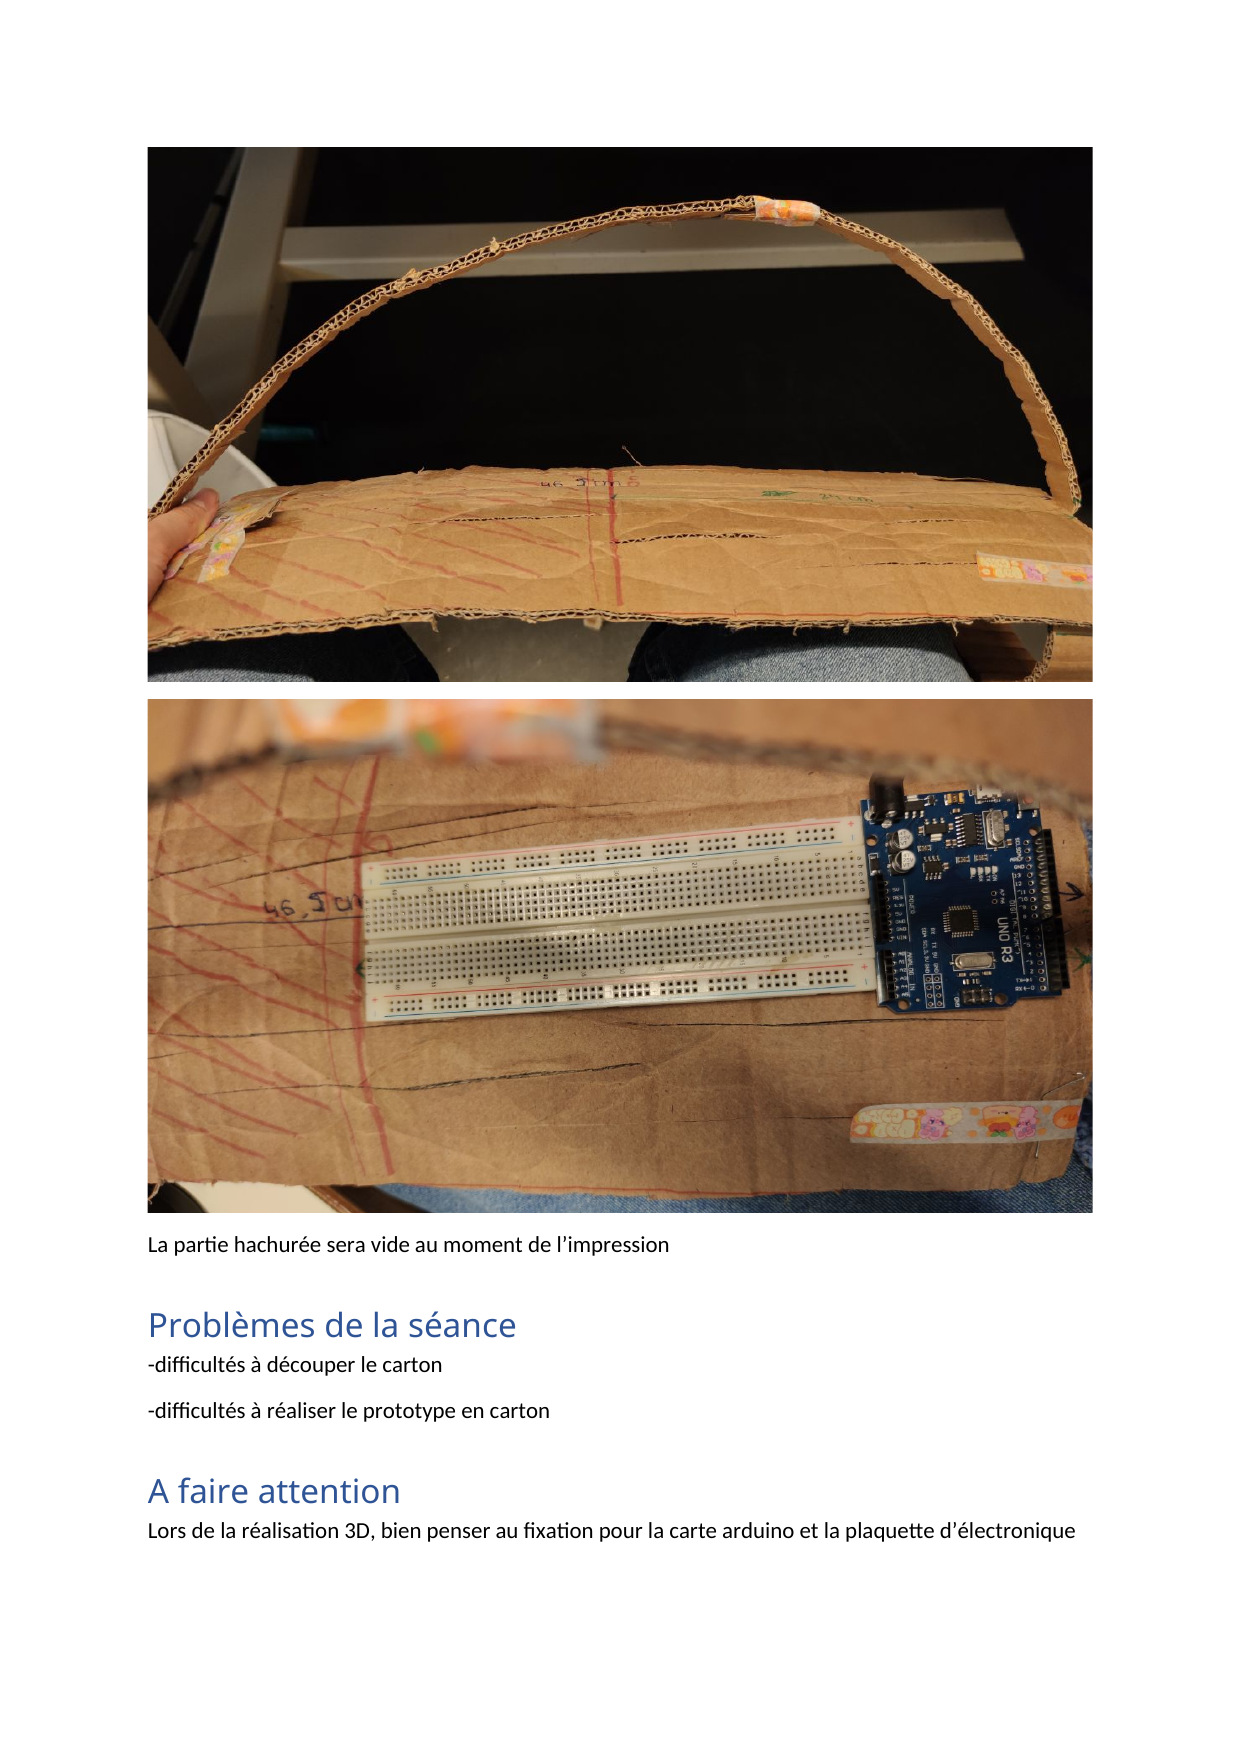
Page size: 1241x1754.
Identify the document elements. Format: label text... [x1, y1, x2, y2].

subtitle Problèmes de la séance [148, 1302, 1093, 1347]
text Lors de la réalisation 3D, bien penser au fixation pour la carte arduino et la plaquette d’électronique [148, 1516, 1093, 1544]
text -difficultés à découper le carton [148, 1350, 1093, 1378]
subtitle A faire attention [148, 1468, 1093, 1513]
text -difficultés à réaliser le prototype en carton [148, 1396, 1093, 1424]
text La partie hachurée sera vide au moment de l’impression [148, 1231, 1093, 1258]
